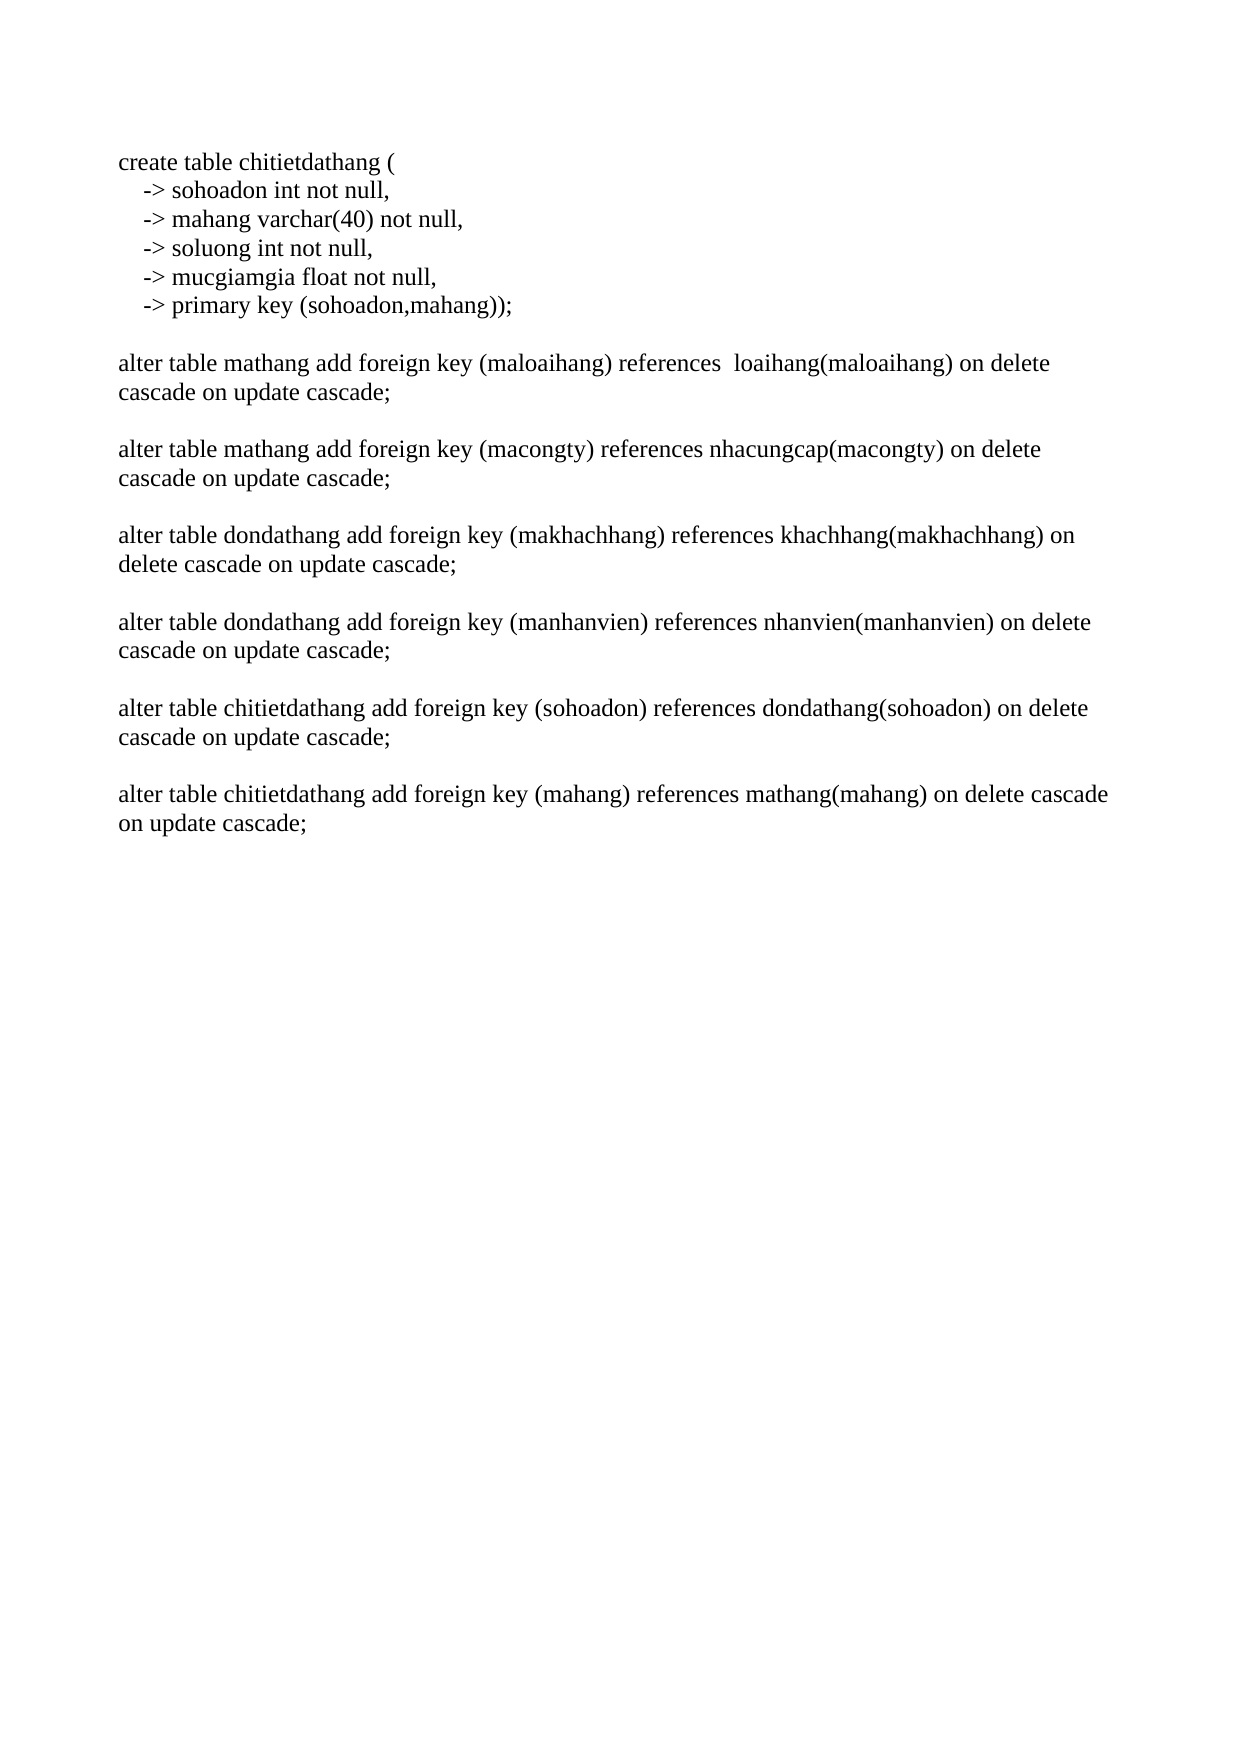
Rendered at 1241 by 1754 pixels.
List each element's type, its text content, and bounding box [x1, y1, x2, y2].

text alter table mathang add foreign key (macongty) references nhacungcap(macongty) on delete cascade on update cascade; [118, 434, 1122, 492]
text alter table chitietdathang add foreign key (mahang) references mathang(mahang) on delete cascade on update cascade; [118, 779, 1122, 837]
text alter table mathang add foreign key (maloaihang) references loaihang(maloaihang) on delete cascade on update cascade; [118, 348, 1122, 406]
text alter table chitietdathang add foreign key (sohoadon) references dondathang(sohoadon) on delete cascade on update cascade; [118, 693, 1122, 751]
text -> mucgiamgia float not null, [118, 262, 1122, 291]
text alter table dondathang add foreign key (makhachhang) references khachhang(makhachhang) on delete cascade on update cascade; [118, 521, 1122, 578]
text -> mahang varchar(40) not null, [118, 204, 1122, 233]
text create table chitietdathang ( [118, 147, 1122, 176]
text -> sohoadon int not null, [118, 176, 1122, 204]
text -> primary key (sohoadon,mahang)); [118, 291, 1122, 319]
text alter table dondathang add foreign key (manhanvien) references nhanvien(manhanvien) on delete cascade on update cascade; [118, 607, 1122, 664]
text -> soluong int not null, [118, 233, 1122, 262]
